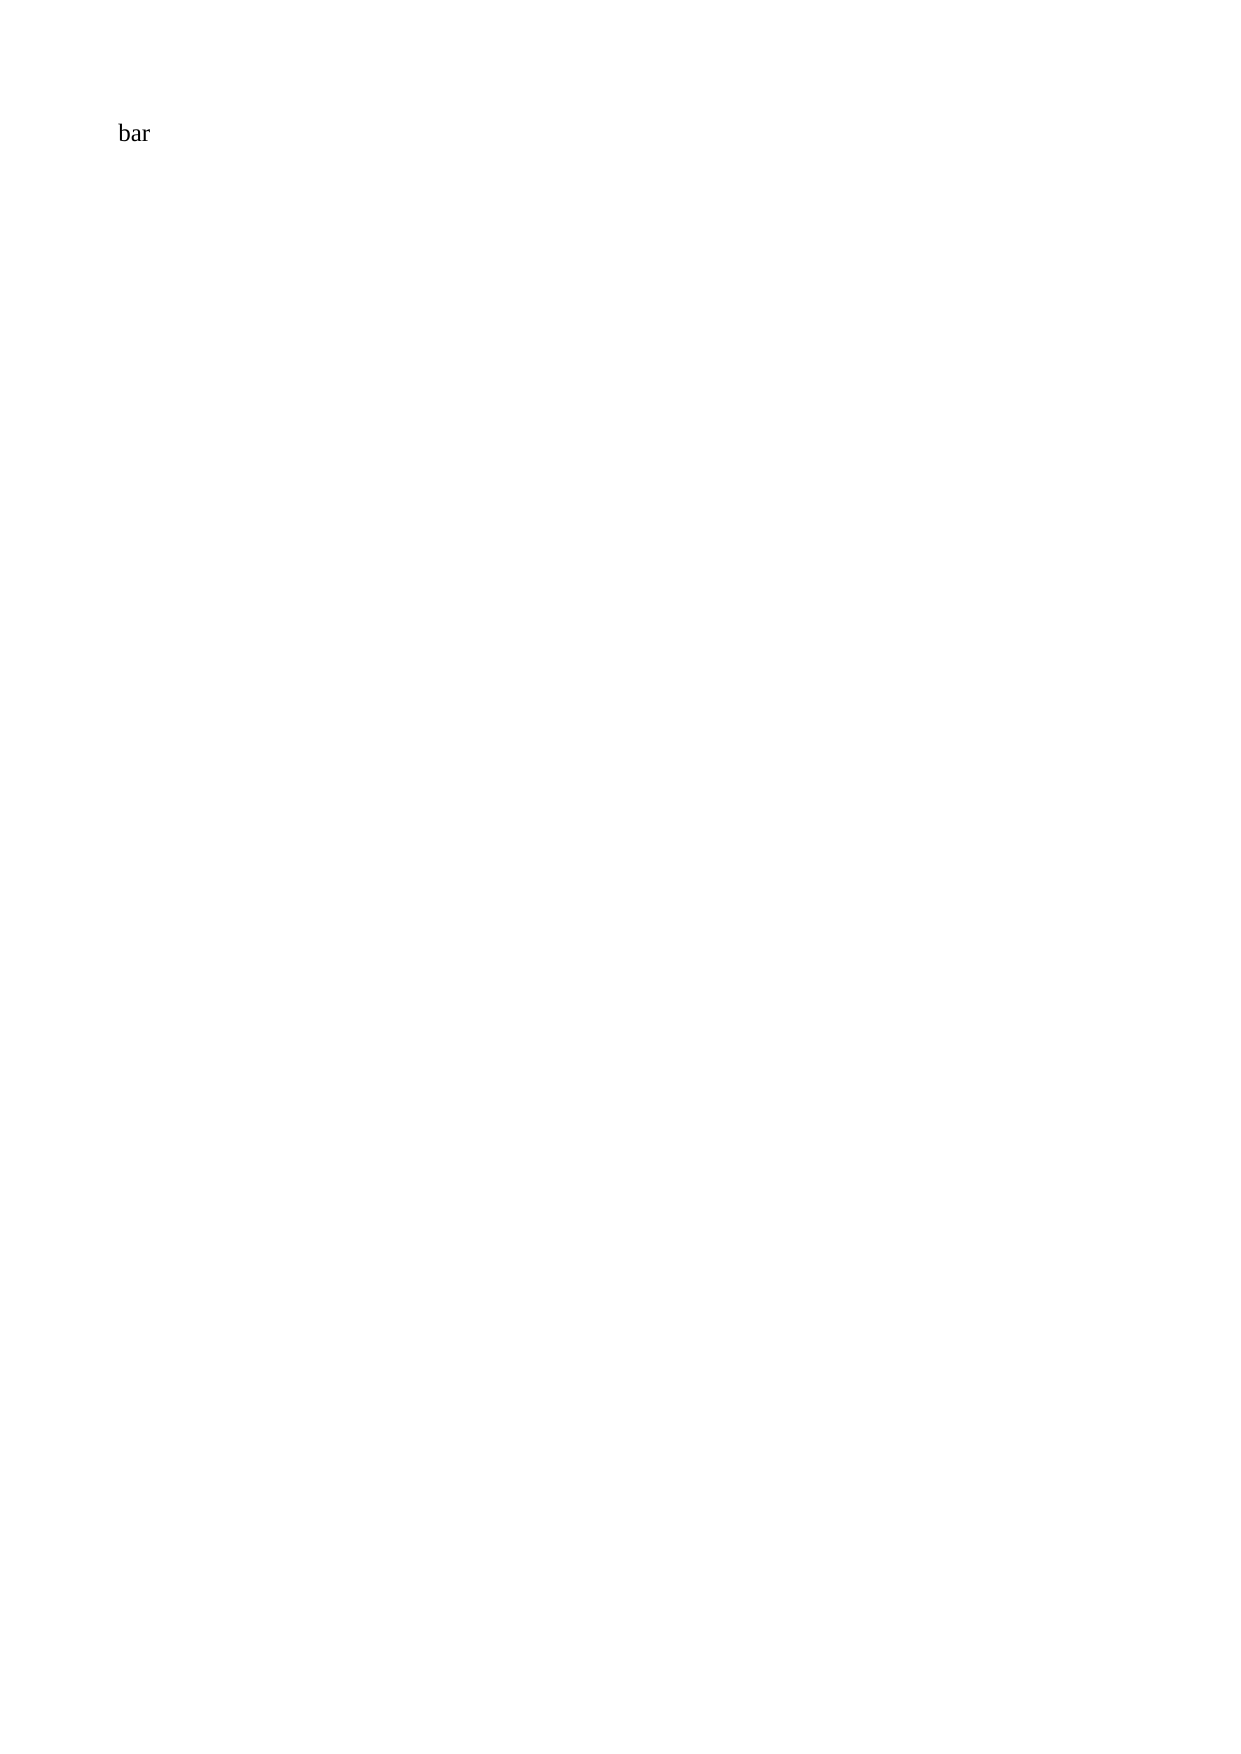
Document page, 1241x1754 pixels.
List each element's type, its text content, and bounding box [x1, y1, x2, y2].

text bar [118, 118, 1122, 147]
